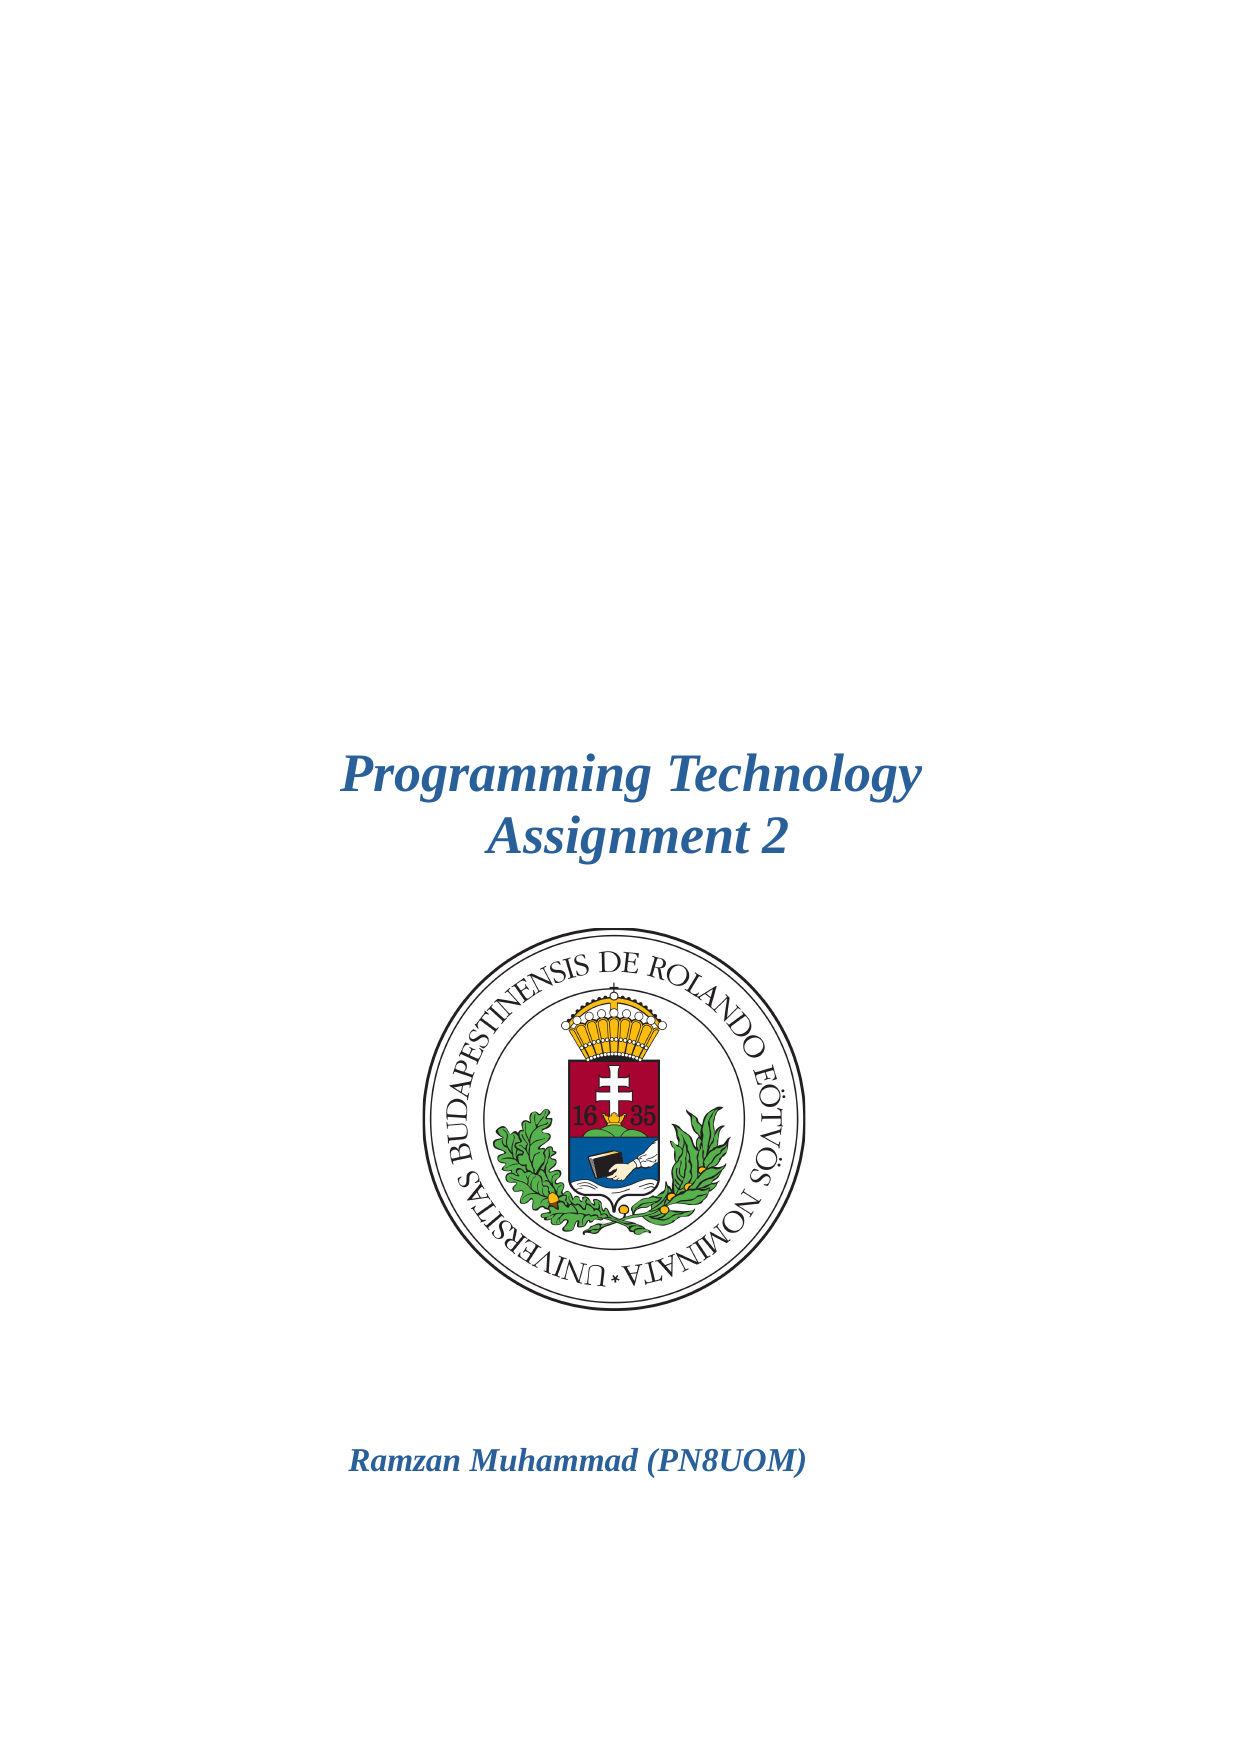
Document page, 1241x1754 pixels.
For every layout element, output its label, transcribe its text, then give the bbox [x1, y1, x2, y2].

text Assignment 2 [118, 803, 1122, 866]
picture [422, 928, 806, 1311]
text Programming Technology [118, 741, 1122, 803]
text Ramzan Muhammad (PN8UOM) [118, 1441, 1122, 1479]
